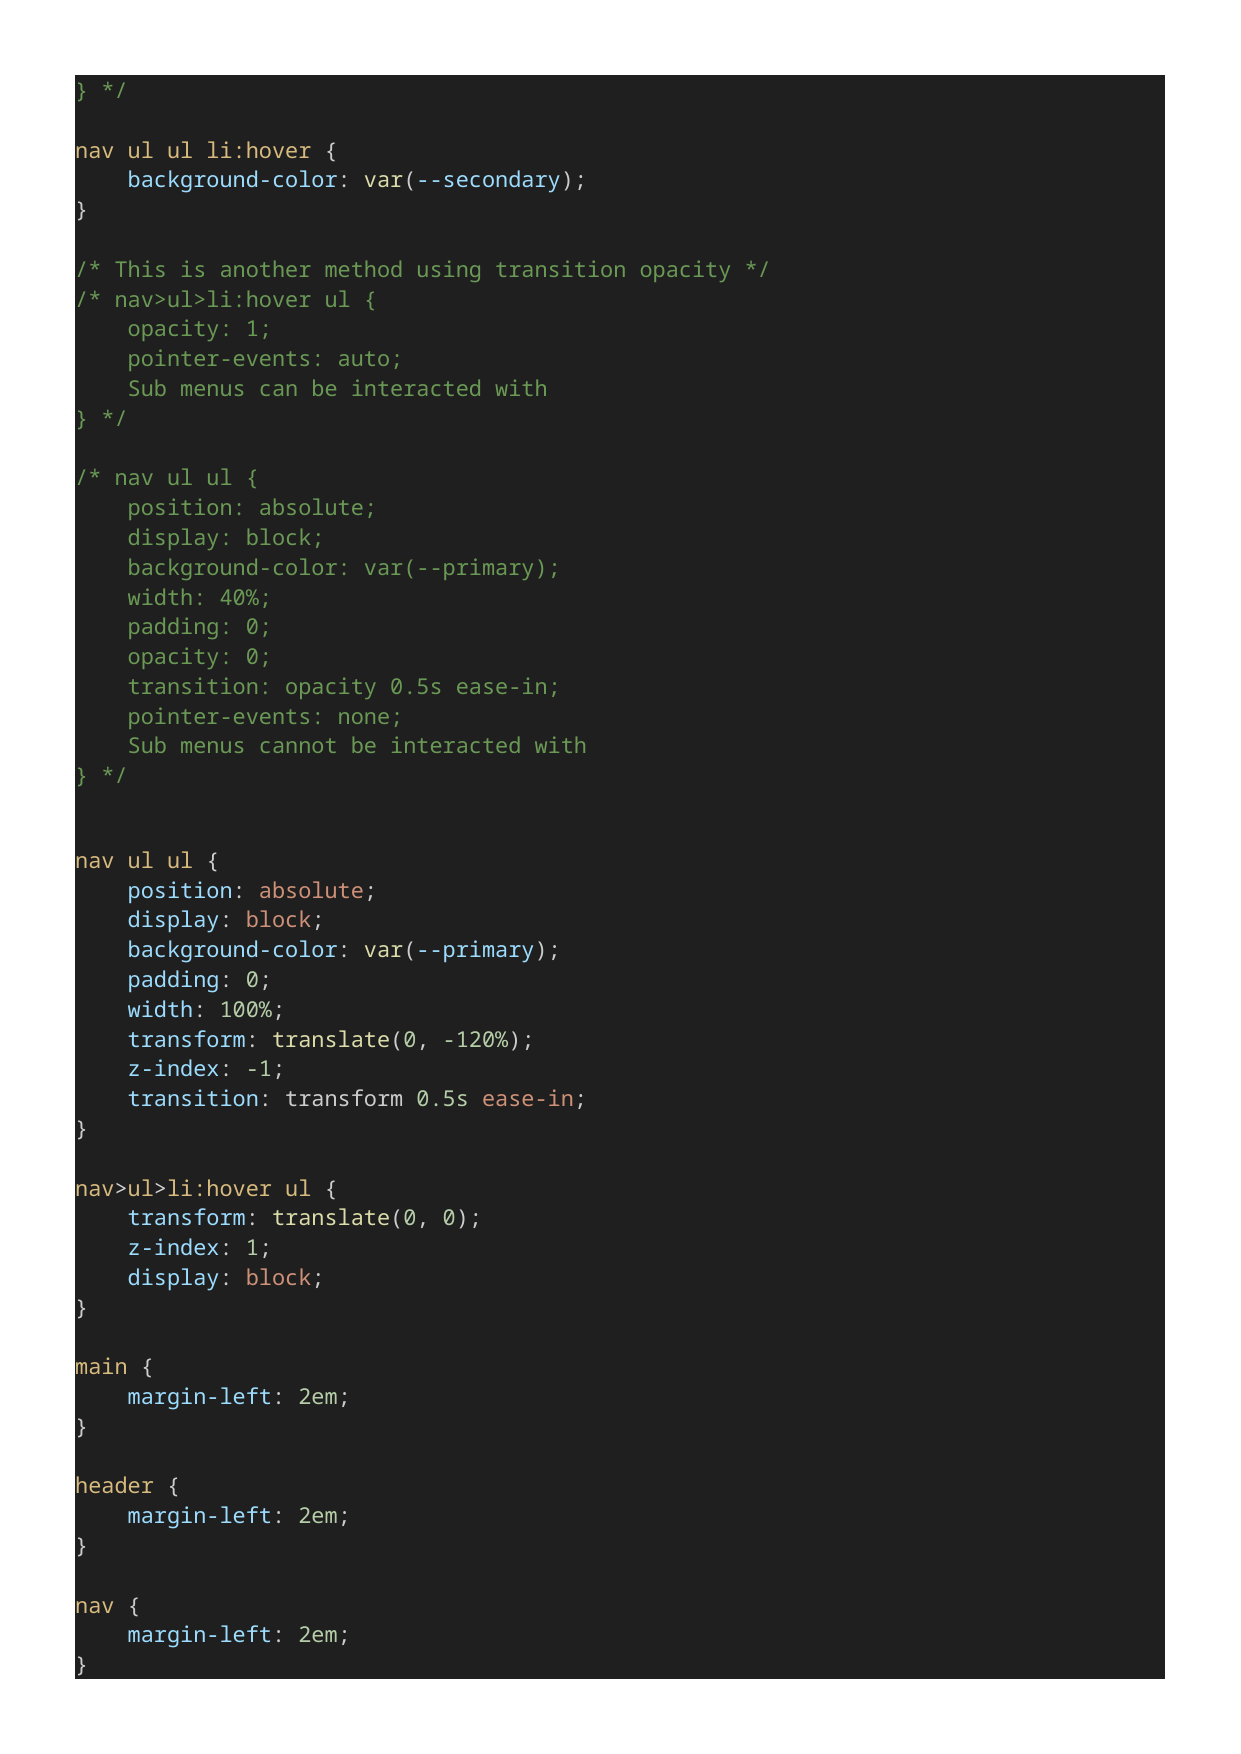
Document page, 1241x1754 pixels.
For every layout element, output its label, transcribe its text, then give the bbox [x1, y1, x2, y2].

text pointer-events: auto; [75, 343, 1165, 373]
text margin-left: 2em; [75, 1619, 1165, 1649]
text transition: transform 0.5s ease-in; [75, 1083, 1165, 1113]
text /* nav>ul>li:hover ul { [75, 283, 1165, 313]
text } [75, 1113, 1165, 1143]
text } */ [75, 403, 1165, 432]
text } [75, 1530, 1165, 1560]
text display: block; [75, 904, 1165, 934]
text nav ul ul li:hover { [75, 134, 1165, 164]
text } [75, 194, 1165, 224]
text pointer-events: none; [75, 701, 1165, 730]
text } [75, 1292, 1165, 1321]
text main { [75, 1351, 1165, 1381]
text width: 40%; [75, 581, 1165, 611]
text nav>ul>li:hover ul { [75, 1172, 1165, 1202]
text padding: 0; [75, 611, 1165, 641]
text header { [75, 1470, 1165, 1500]
text Sub menus cannot be interacted with [75, 730, 1165, 760]
text background-color: var(--primary); [75, 552, 1165, 581]
text } */ [75, 760, 1165, 790]
text } [75, 1649, 1165, 1679]
text } [75, 1411, 1165, 1441]
text background-color: var(--primary); [75, 934, 1165, 964]
text nav ul ul { [75, 845, 1165, 874]
text width: 100%; [75, 994, 1165, 1023]
text /* nav ul ul { [75, 462, 1165, 492]
text z-index: -1; [75, 1053, 1165, 1083]
text Sub menus can be interacted with [75, 373, 1165, 403]
text /* This is another method using transition opacity */ [75, 254, 1165, 283]
text nav { [75, 1589, 1165, 1619]
text display: block; [75, 522, 1165, 552]
text margin-left: 2em; [75, 1381, 1165, 1411]
text padding: 0; [75, 964, 1165, 994]
text margin-left: 2em; [75, 1500, 1165, 1530]
text } */ [75, 75, 1165, 105]
text transition: opacity 0.5s ease-in; [75, 671, 1165, 701]
text background-color: var(--secondary); [75, 164, 1165, 194]
text position: absolute; [75, 874, 1165, 904]
text z-index: 1; [75, 1232, 1165, 1262]
text opacity: 1; [75, 313, 1165, 343]
text transform: translate(0, -120%); [75, 1023, 1165, 1053]
text transform: translate(0, 0); [75, 1202, 1165, 1232]
text position: absolute; [75, 492, 1165, 522]
text opacity: 0; [75, 641, 1165, 671]
text display: block; [75, 1262, 1165, 1292]
